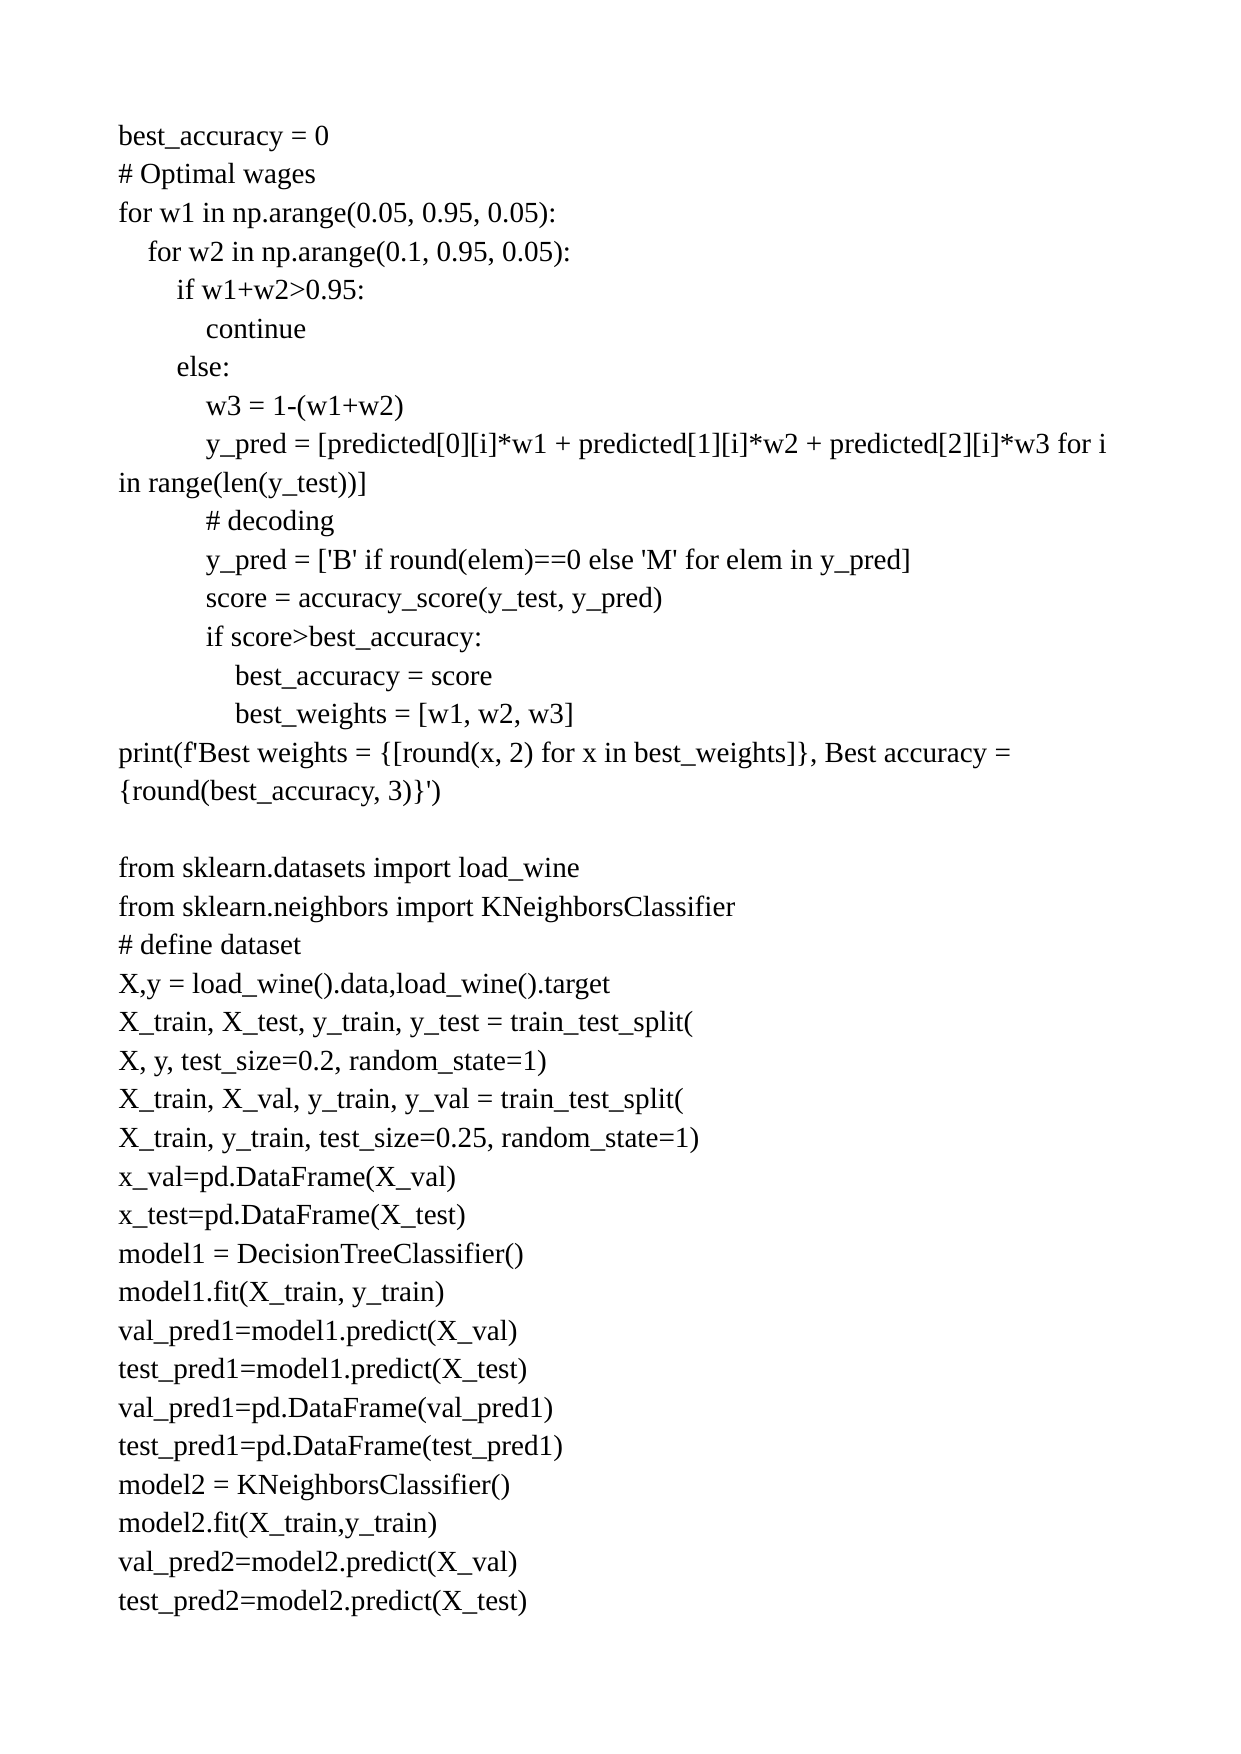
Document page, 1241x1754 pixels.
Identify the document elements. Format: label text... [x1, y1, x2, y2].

text X_train, X_val, y_train, y_val = train_test_split( [118, 1082, 1122, 1115]
text print(f'Best weights = {[round(x, 2) for x in best_weights]}, Best accuracy = {round(best_accuracy, 3)}') [118, 735, 1122, 807]
text best_weights = [w1, w2, w3] [118, 696, 1122, 730]
text from sklearn.datasets import load_wine [118, 850, 1122, 884]
text test_pred2=model2.predict(X_test) [118, 1583, 1122, 1616]
text model2 = KNeighborsClassifier() [118, 1467, 1122, 1501]
text else: [118, 349, 1122, 383]
text model2.fit(X_train,y_train) [118, 1506, 1122, 1539]
text # decoding [118, 503, 1122, 537]
text X, y, test_size=0.2, random_state=1) [118, 1043, 1122, 1077]
text best_accuracy = score [118, 658, 1122, 691]
text X_train, y_train, test_size=0.25, random_state=1) [118, 1120, 1122, 1154]
text if score>best_accuracy: [118, 619, 1122, 653]
text continue [118, 311, 1122, 344]
text x_val=pd.DataFrame(X_val) [118, 1159, 1122, 1192]
text val_pred1=pd.DataFrame(val_pred1) [118, 1390, 1122, 1423]
text from sklearn.neighbors import KNeighborsClassifier [118, 889, 1122, 922]
text for w1 in np.arange(0.05, 0.95, 0.05): [118, 195, 1122, 229]
text w3 = 1-(w1+w2) [118, 388, 1122, 421]
text val_pred2=model2.predict(X_val) [118, 1544, 1122, 1578]
text # Optimal wages [118, 157, 1122, 190]
text test_pred1=model1.predict(X_test) [118, 1351, 1122, 1385]
text X,y = load_wine().data,load_wine().target [118, 966, 1122, 999]
text val_pred1=model1.predict(X_val) [118, 1313, 1122, 1346]
text x_test=pd.DataFrame(X_test) [118, 1197, 1122, 1231]
text if w1+w2>0.95: [118, 272, 1122, 306]
text model1 = DecisionTreeClassifier() [118, 1236, 1122, 1269]
text for w2 in np.arange(0.1, 0.95, 0.05): [118, 234, 1122, 267]
text test_pred1=pd.DataFrame(test_pred1) [118, 1428, 1122, 1462]
text best_accuracy = 0 [118, 118, 1122, 152]
text # define dataset [118, 927, 1122, 961]
text score = accuracy_score(y_test, y_pred) [118, 581, 1122, 614]
text model1.fit(X_train, y_train) [118, 1274, 1122, 1308]
text y_pred = [predicted[0][i]*w1 + predicted[1][i]*w2 + predicted[2][i]*w3 for i in range(len(y_test))] [118, 426, 1122, 498]
text y_pred = ['B' if round(elem)==0 else 'M' for elem in y_pred] [118, 542, 1122, 576]
text X_train, X_test, y_train, y_test = train_test_split( [118, 1004, 1122, 1038]
